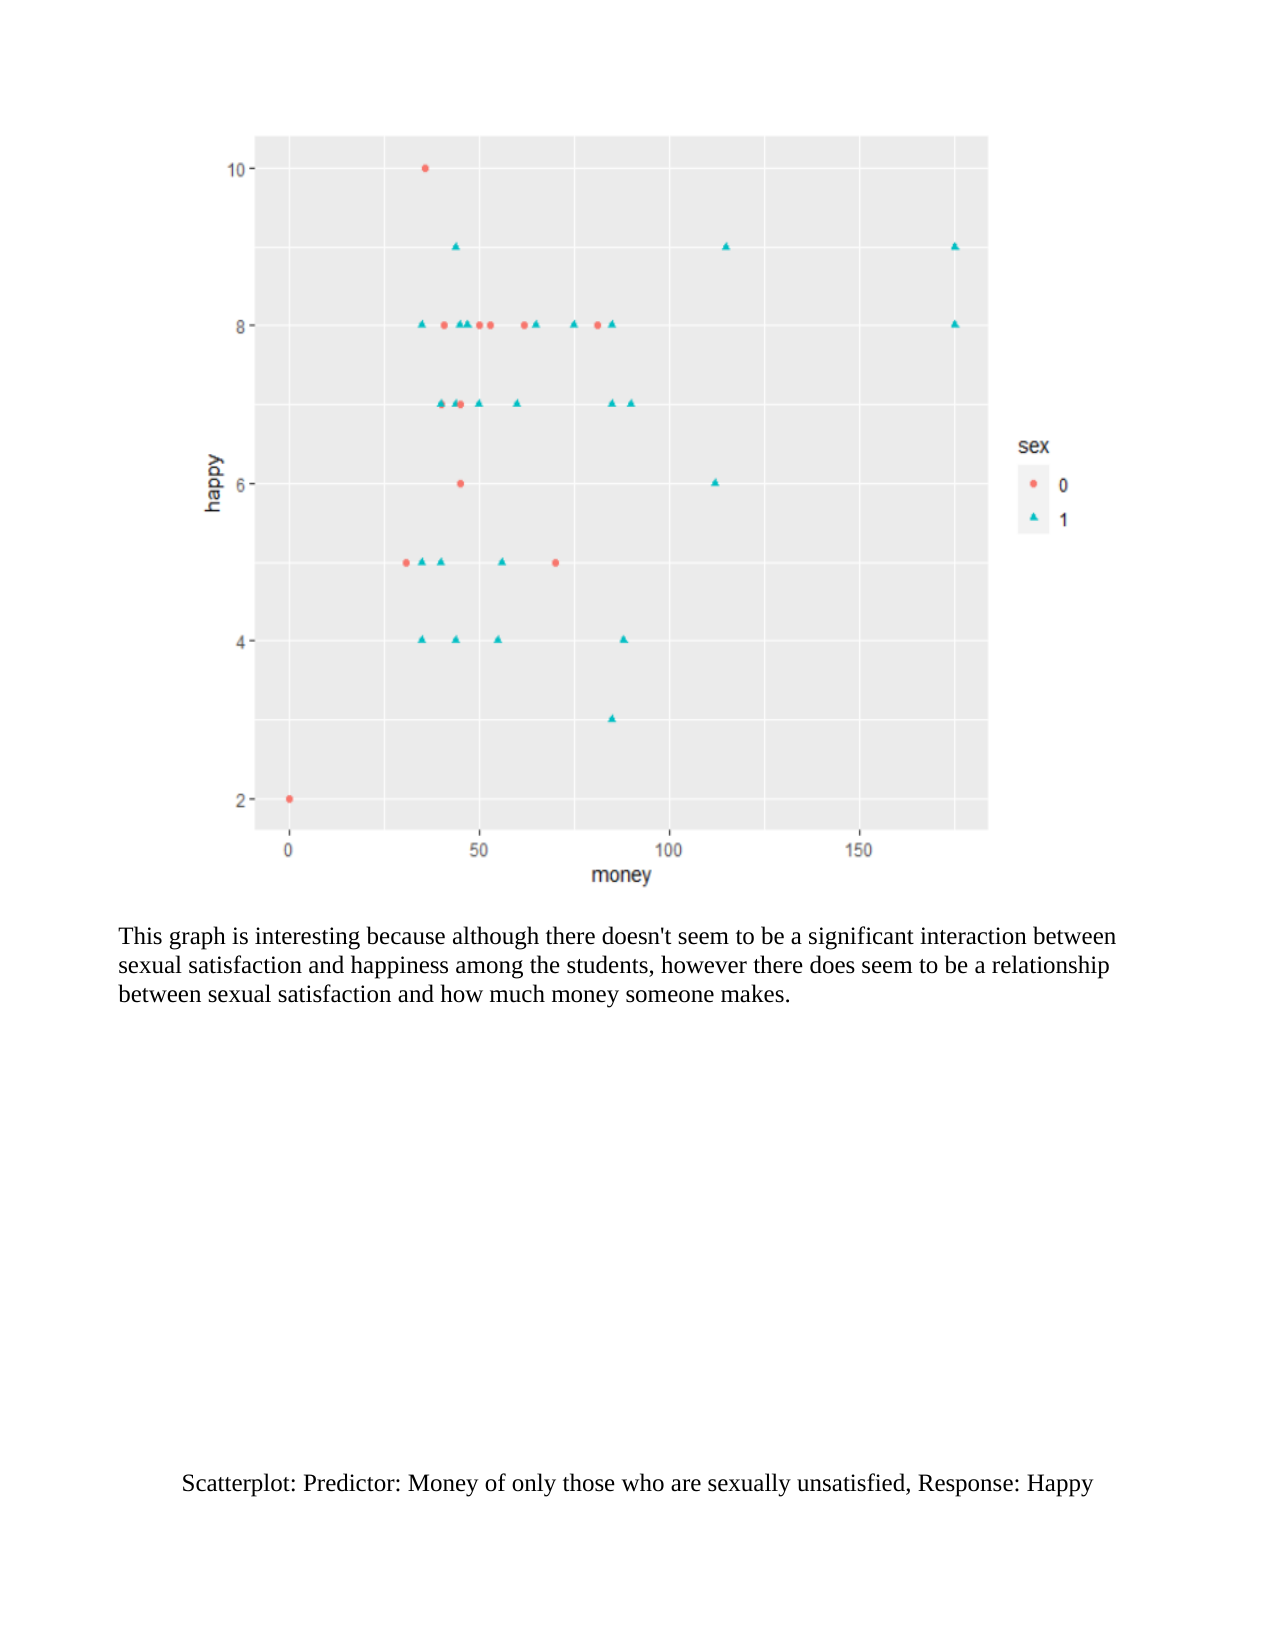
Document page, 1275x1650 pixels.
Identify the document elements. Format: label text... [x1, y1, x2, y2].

text Scatterplot: Predictor: Money of only those who are sexually unsatisfied, Response: Happy [118, 1468, 1157, 1496]
text This graph is interesting because although there doesn't seem to be a significant interaction between sexual satisfaction and happiness among the students, however there does seem to be a relationship between sexual satisfaction and how much money someone makes. [118, 921, 1157, 1008]
picture [195, 130, 1080, 893]
